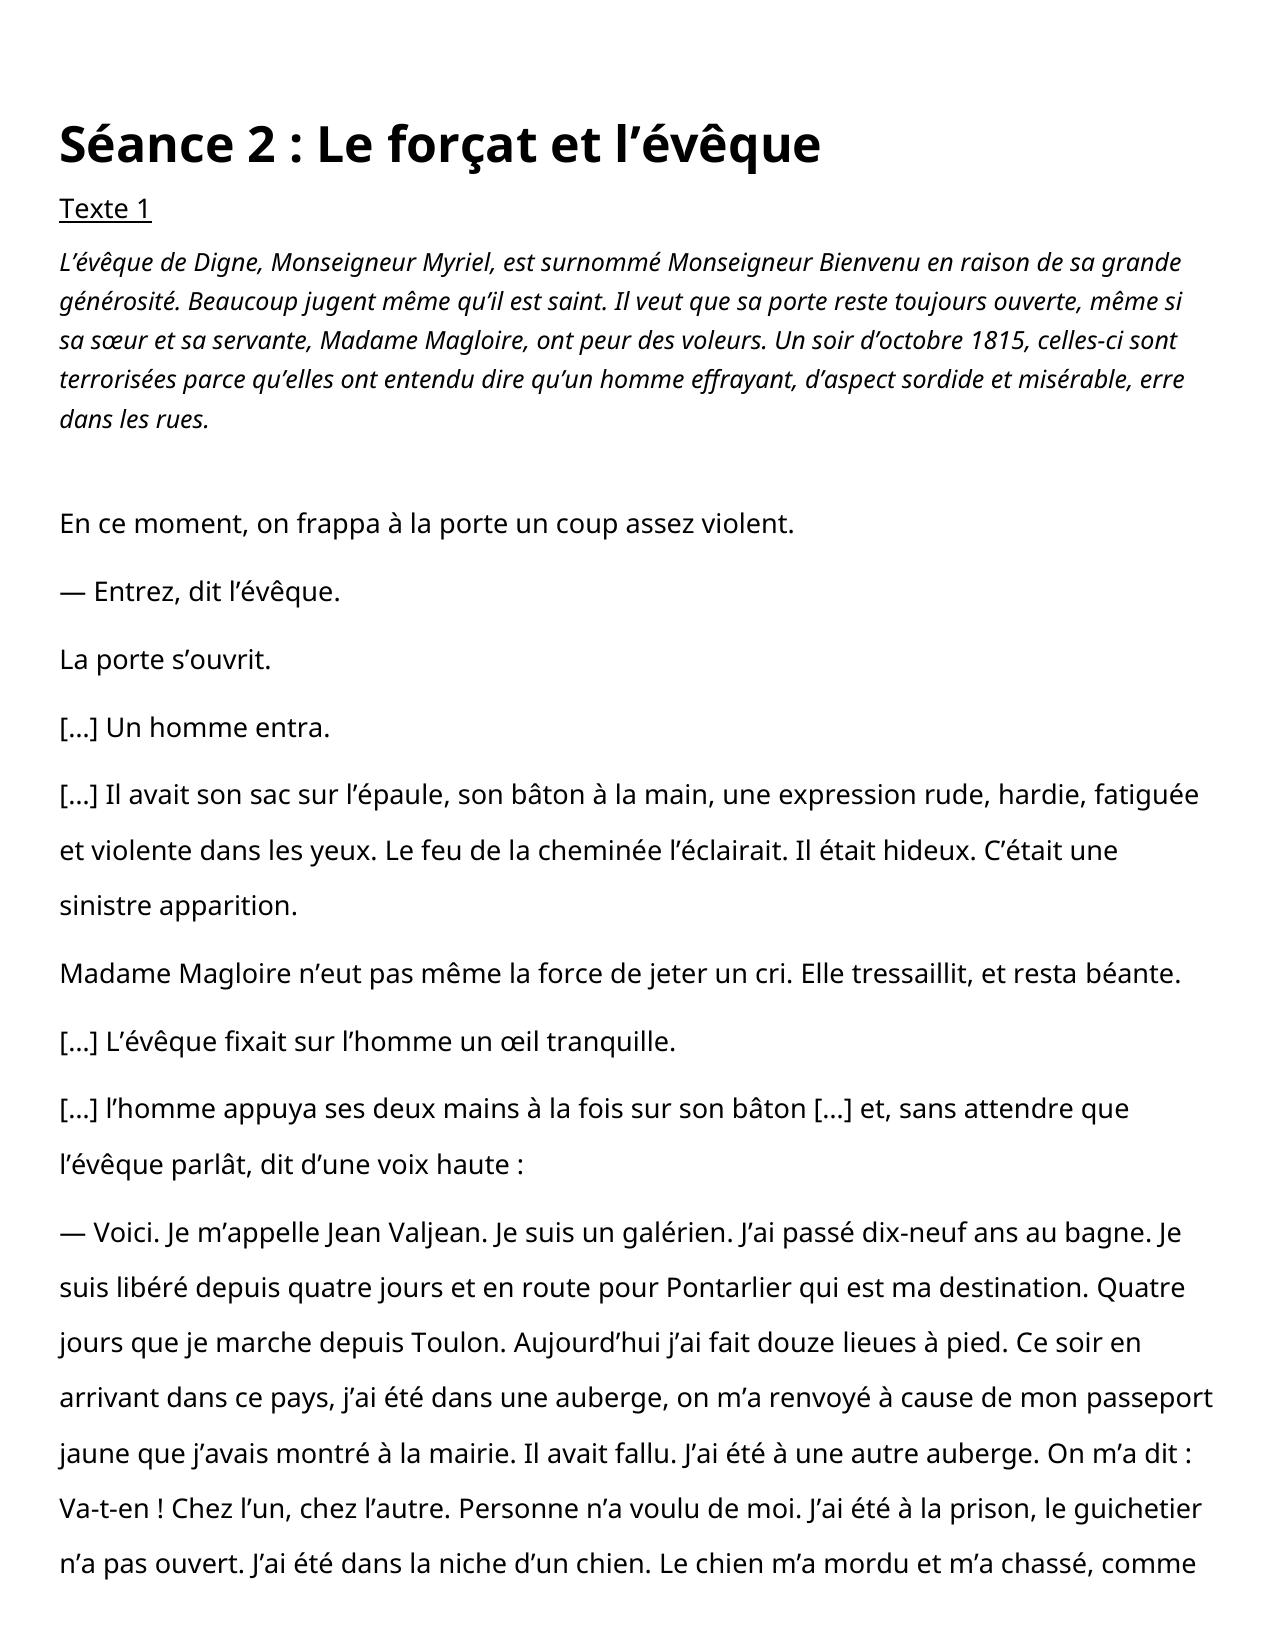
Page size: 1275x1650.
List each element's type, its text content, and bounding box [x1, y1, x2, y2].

text […] Il avait son sac sur l’épaule, son bâton à la main, une expression rude, hardie, fatiguée et violente dans les yeux. Le feu de la cheminée l’éclairait. Il était hideux. C’était une sinistre apparition. [59, 776, 1216, 923]
text L’évêque de Digne, Monseigneur Myriel, est surnommé Monseigneur Bienvenu en raison de sa grande générosité. Beaucoup jugent même qu’il est saint. Il veut que sa porte reste toujours ouverte, même si sa sœur et sa servante, Madame Magloire, ont peur des voleurs. Un soir d’octobre 1815, celles-ci sont terrorisées parce qu’elles ont entendu dire qu’un homme effrayant, d’aspect sordide et misérable, erre dans les rues. [59, 244, 1216, 435]
text — Voici. Je m’appelle Jean Valjean. Je suis un galérien. J’ai passé dix-neuf ans au bagne. Je suis libéré depuis quatre jours et en route pour Pontarlier qui est ma destination. Quatre jours que je marche depuis Toulon. Aujourd’hui j’ai fait douze lieues à pied. Ce soir en arrivant dans ce pays, j’ai été dans une auberge, on m’a renvoyé à cause de mon passeport jaune que j’avais montré à la mairie. Il avait fallu. J’ai été à une autre auberge. On m’a dit : Va-t-en ! Chez l’un, chez l’autre. Personne n’a voulu de moi. J’ai été à la prison, le guichetier n’a pas ouvert. J’ai été dans la niche d’un chien. Le chien m’a mordu et m’a chassé, comme [59, 1213, 1216, 1582]
text La porte s’ouvrit. [59, 640, 1216, 677]
text […] l’homme appuya ses deux mains à la fois sur son bâton […] et, sans attendre que l’évêque parlât, dit d’une voix haute : [59, 1090, 1216, 1182]
subtitle Séance 2 : Le forçat et l’évêque [59, 109, 1216, 177]
text — Entrez, dit l’évêque. [59, 572, 1216, 609]
text En ce moment, on frappa à la porte un coup assez violent. [59, 504, 1216, 541]
text Texte 1 [59, 190, 1216, 227]
text […] Un homme entra. [59, 708, 1216, 745]
text […] L’évêque fixait sur l’homme un œil tranquille. [59, 1022, 1216, 1059]
text Madame Magloire n’eut pas même la force de jeter un cri. Elle tressaillit, et resta béante. [59, 954, 1216, 991]
